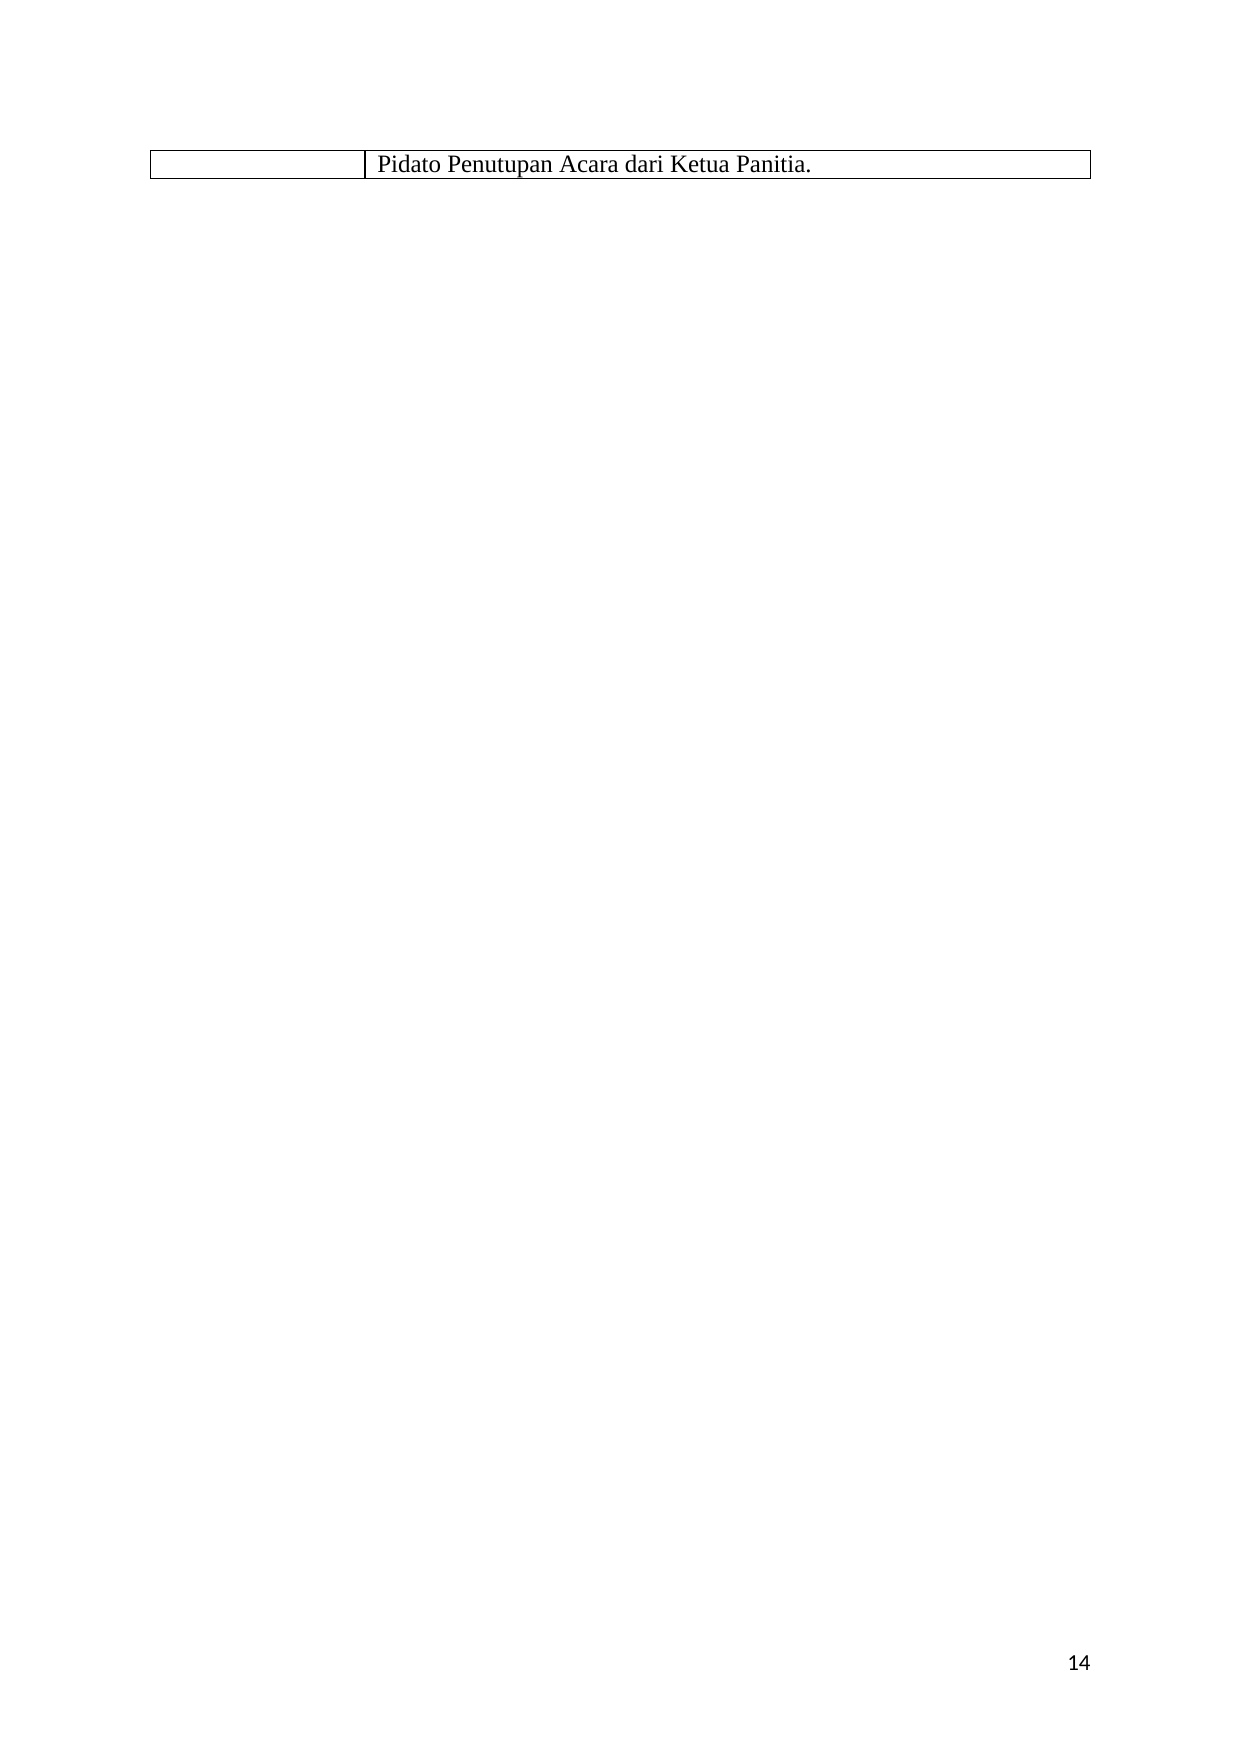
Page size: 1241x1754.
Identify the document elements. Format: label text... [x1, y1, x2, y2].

table_cell [151, 151, 364, 178]
table_cell Pidato Penutupan Acara dari Ketua Panitia. [366, 151, 1090, 178]
